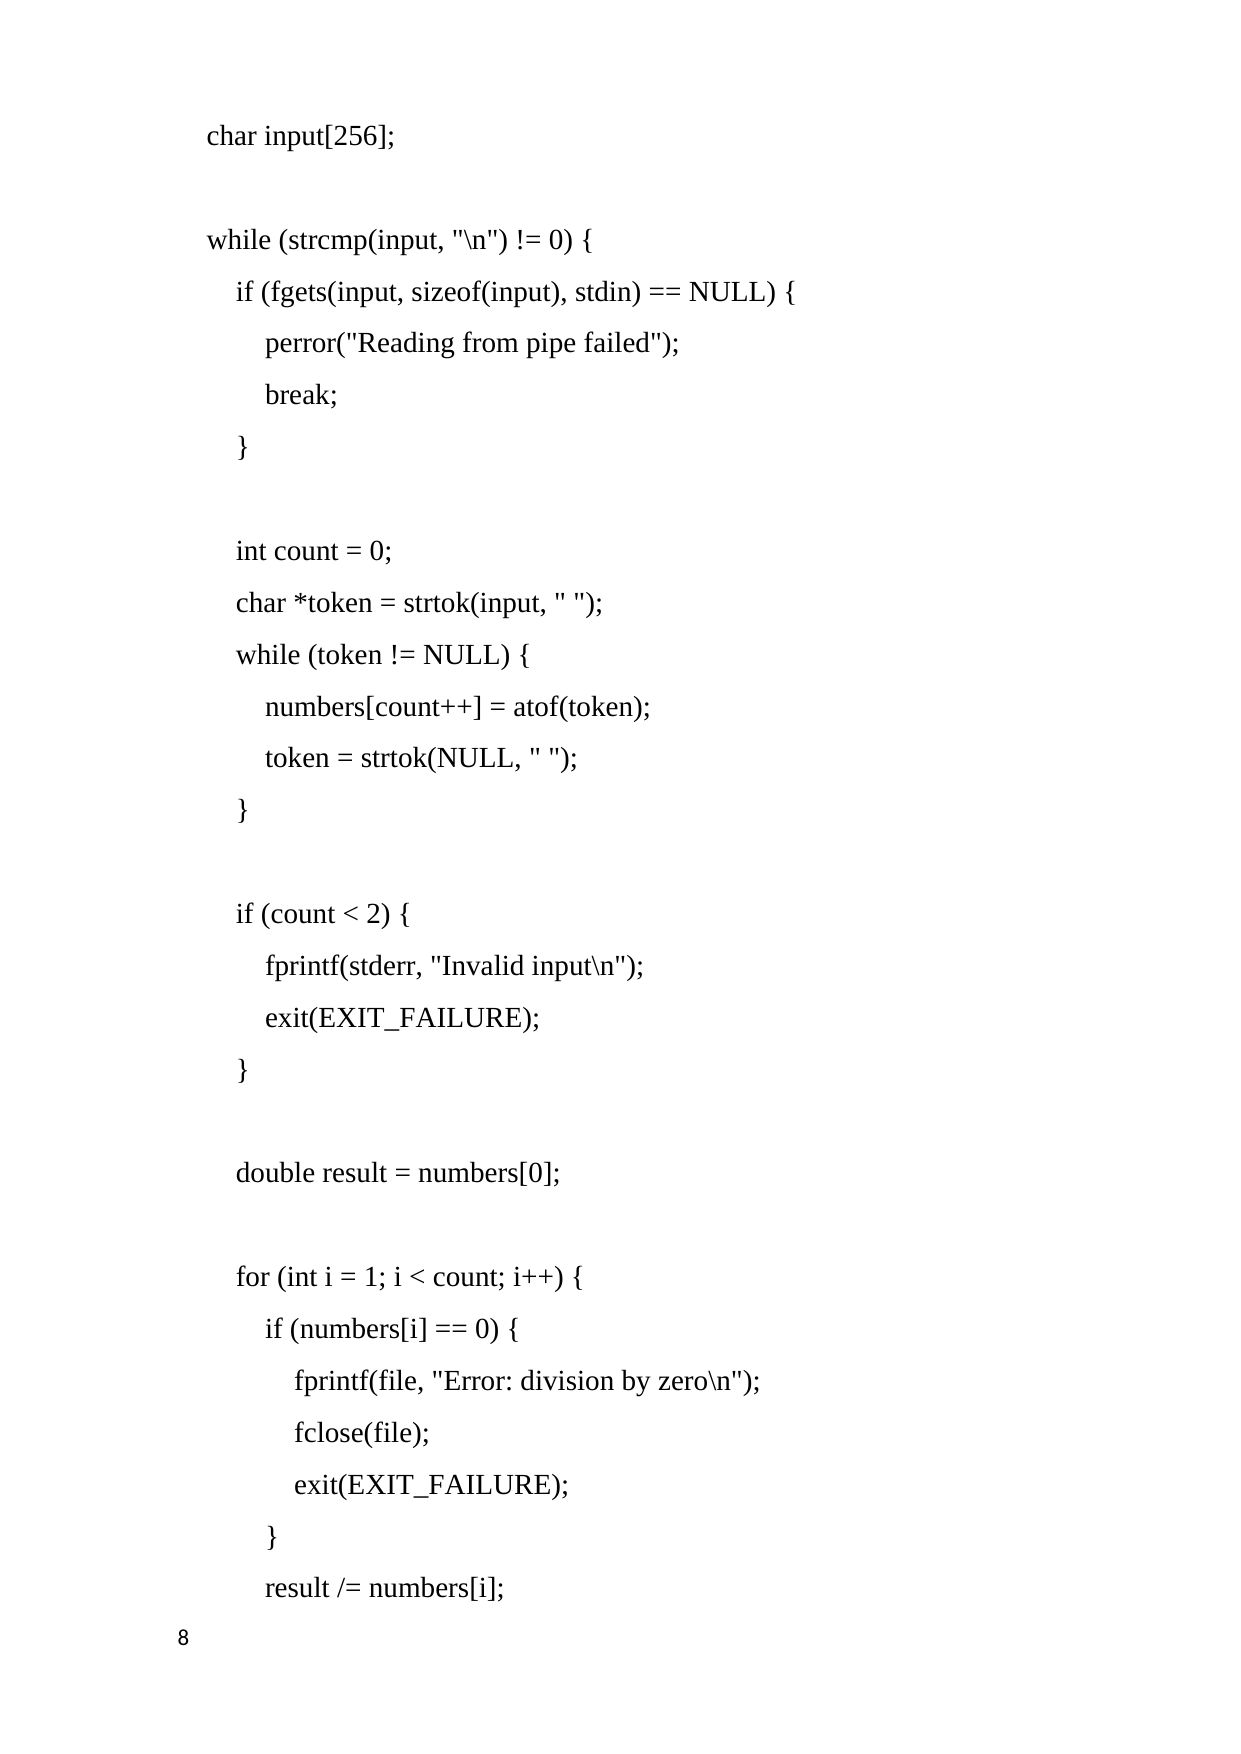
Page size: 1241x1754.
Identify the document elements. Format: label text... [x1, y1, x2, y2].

text } [177, 792, 1152, 826]
text char *token = strtok(input, " "); [177, 585, 1152, 618]
text while (token != NULL) { [177, 637, 1152, 670]
text numbers[count++] = atof(token); [177, 689, 1152, 722]
text if (count < 2) { [177, 896, 1152, 930]
text double result = numbers[0]; [177, 1156, 1152, 1189]
text while (strcmp(input, "\n") != 0) { [177, 222, 1152, 255]
text } [177, 1519, 1152, 1552]
text if (fgets(input, sizeof(input), stdin) == NULL) { [177, 274, 1152, 307]
text result /= numbers[i]; [177, 1571, 1152, 1604]
text exit(EXIT_FAILURE); [177, 1000, 1152, 1033]
text token = strtok(NULL, " "); [177, 741, 1152, 774]
text fprintf(file, "Error: division by zero\n"); [177, 1363, 1152, 1397]
text for (int i = 1; i < count; i++) { [177, 1259, 1152, 1293]
text char input[256]; [177, 118, 1152, 152]
text } [177, 429, 1152, 463]
text fprintf(stderr, "Invalid input\n"); [177, 948, 1152, 982]
text perror("Reading from pipe failed"); [177, 326, 1152, 359]
text exit(EXIT_FAILURE); [177, 1467, 1152, 1500]
text int count = 0; [177, 533, 1152, 567]
text fclose(file); [177, 1415, 1152, 1448]
text } [177, 1052, 1152, 1085]
text break; [177, 377, 1152, 411]
text if (numbers[i] == 0) { [177, 1311, 1152, 1345]
